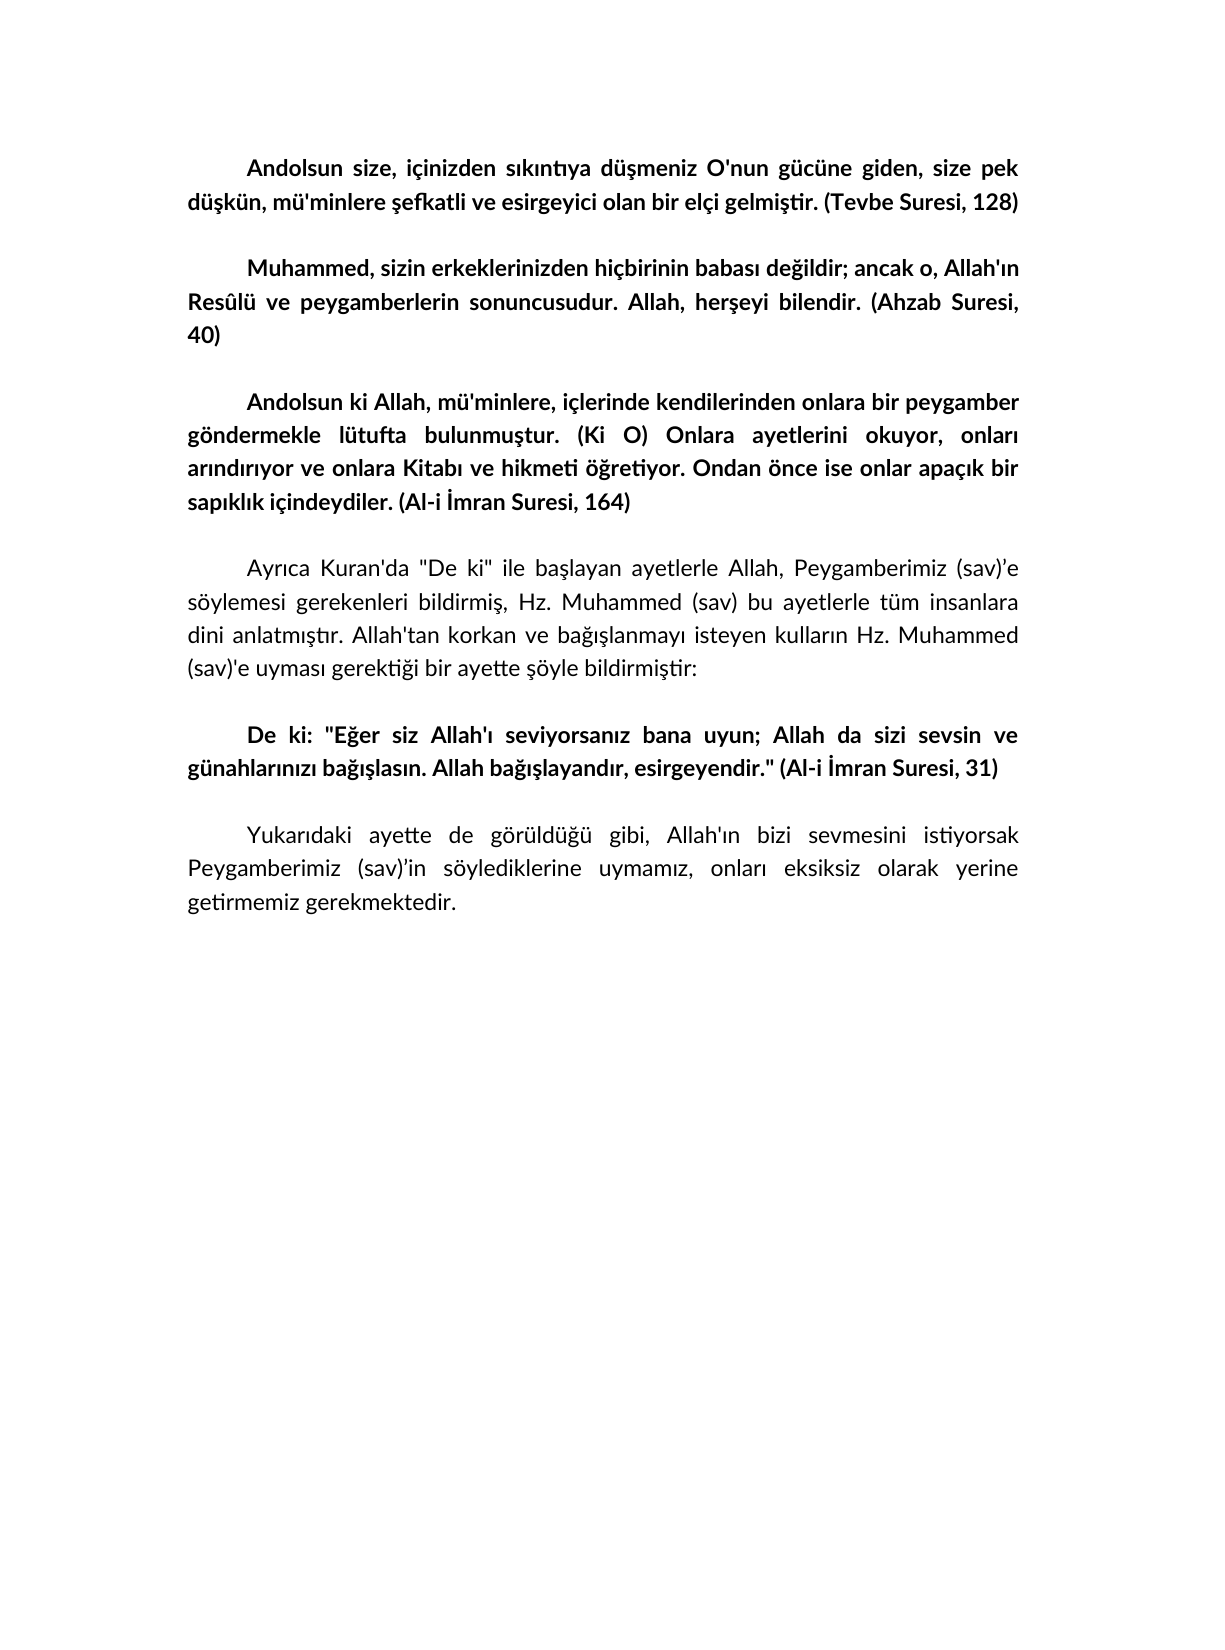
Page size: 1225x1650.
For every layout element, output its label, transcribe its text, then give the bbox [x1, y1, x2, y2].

text Ayrıca Kuran'da "De ki" ile başlayan ayetlerle Allah, Peygamberimiz (sav)’e söylemesi gerekenleri bildirmiş, Hz. Muhammed (sav) bu ayetlerle tüm insanlara dini anlatmıştır. Allah'tan korkan ve bağışlanmayı isteyen kulların Hz. Muhammed (sav)'e uyması gerektiği bir ayette şöyle bildirmiştir: [187, 550, 1020, 683]
text Yukarıdaki ayette de görüldüğü gibi, Allah'ın bizi sevmesini istiyorsak Peygamberimiz (sav)’in söylediklerine uymamız, onları eksiksiz olarak yerine getirmemiz gerekmektedir. [187, 817, 1020, 917]
text Muhammed, sizin erkeklerinizden hiçbirinin babası değildir; ancak o, Allah'ın Resûlü ve peygamberlerin sonuncusudur. Allah, herşeyi bilendir. (Ahzab Suresi, 40) [187, 250, 1020, 350]
text Andolsun size, içinizden sıkıntıya düşmeniz O'nun gücüne giden, size pek düşkün, mü'minlere şefkatli ve esirgeyici olan bir elçi gelmiştir. (Tevbe Suresi, 128) [187, 150, 1020, 217]
text De ki: "Eğer siz Allah'ı seviyorsanız bana uyun; Allah da sizi sevsin ve günahlarınızı bağışlasın. Allah bağışlayandır, esirgeyendir." (Al-i İmran Suresi, 31) [187, 717, 1020, 783]
text Andolsun ki Allah, mü'minlere, içlerinde kendilerinden onlara bir peygamber göndermekle lütufta bulunmuştur. (Ki O) Onlara ayetlerini okuyor, onları arındırıyor ve onlara Kitabı ve hikmeti öğretiyor. Ondan önce ise onlar apaçık bir sapıklık içindeydiler. (Al-i İmran Suresi, 164) [187, 383, 1020, 517]
